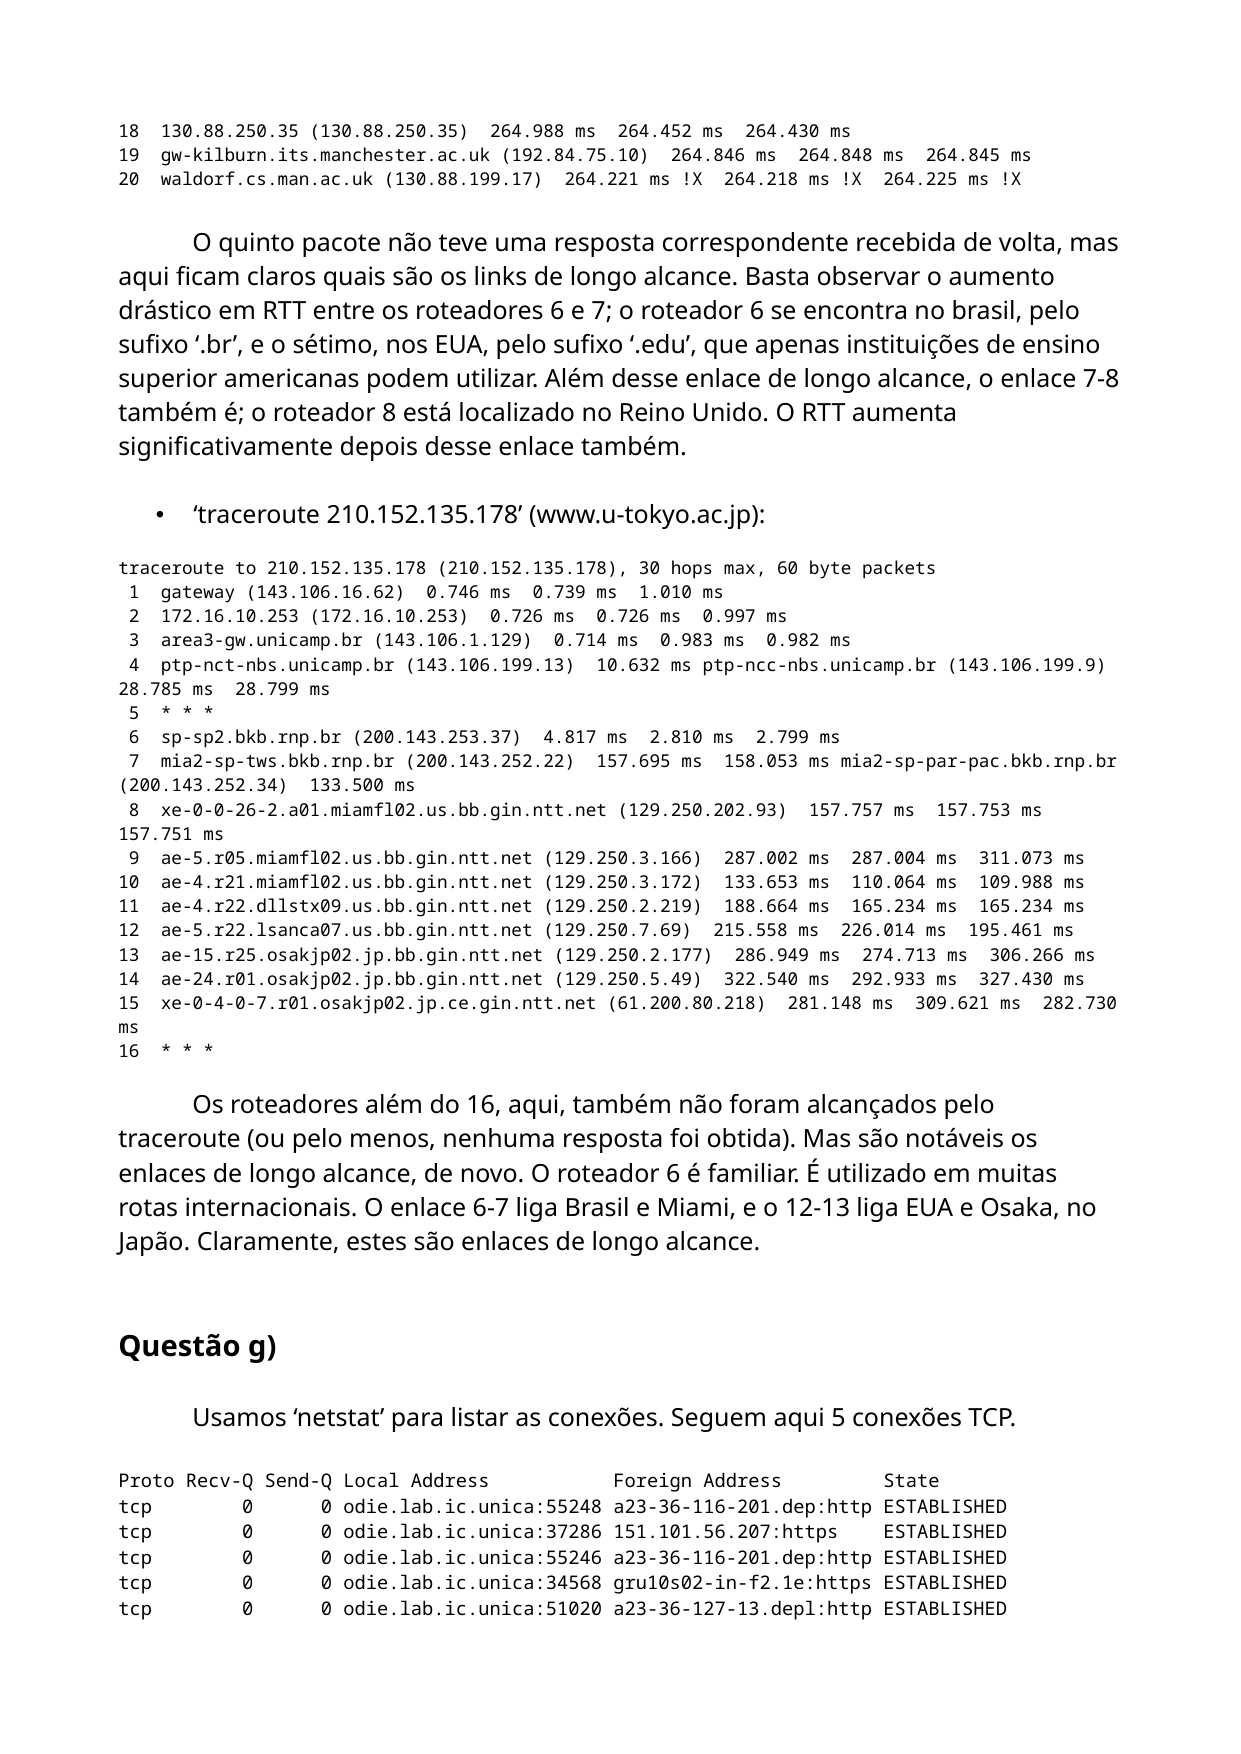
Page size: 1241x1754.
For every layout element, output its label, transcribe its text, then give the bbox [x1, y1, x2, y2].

text 7 mia2-sp-tws.bkb.rnp.br (200.143.252.22) 157.695 ms 158.053 ms mia2-sp-par-pac.bkb.rnp.br (200.143.252.34) 133.500 ms [118, 749, 1122, 797]
text Usamos ‘netstat’ para listar as conexões. Seguem aqui 5 conexões TCP. [118, 1399, 1122, 1433]
text 2 172.16.10.253 (172.16.10.253) 0.726 ms 0.726 ms 0.997 ms [118, 604, 1122, 628]
text Questão g) [118, 1326, 1122, 1365]
text tcp 0 0 odie.lab.ic.unica:55246 a23-36-116-201.dep:http ESTABLISHED [118, 1544, 1122, 1569]
text 20 waldorf.cs.man.ac.uk (130.88.199.17) 264.221 ms !X 264.218 ms !X 264.225 ms !X [118, 166, 1122, 191]
text 19 gw-kilburn.its.manchester.ac.uk (192.84.75.10) 264.846 ms 264.848 ms 264.845 ms [118, 142, 1122, 166]
text tcp 0 0 odie.lab.ic.unica:37286 151.101.56.207:https ESTABLISHED [118, 1518, 1122, 1544]
text 14 ae-24.r01.osakjp02.jp.bb.gin.ntt.net (129.250.5.49) 322.540 ms 292.933 ms 327.430 ms [118, 966, 1122, 990]
text 15 xe-0-4-0-7.r01.osakjp02.jp.ce.gin.ntt.net (61.200.80.218) 281.148 ms 309.621 ms 282.730 ms [118, 990, 1122, 1039]
text 8 xe-0-0-26-2.a01.miamfl02.us.bb.gin.ntt.net (129.250.202.93) 157.757 ms 157.753 ms 157.751 ms [118, 797, 1122, 845]
text O quinto pacote não teve uma resposta correspondente recebida de volta, mas aqui ficam claros quais são os links de longo alcance. Basta observar o aumento drástico em RTT entre os roteadores 6 e 7; o roteador 6 se encontra no brasil, pelo sufixo ‘.br’, e o sétimo, nos EUA, pelo sufixo ‘.edu’, que apenas instituições de ensino superior americanas podem utilizar. Além desse enlace de longo alcance, o enlace 7-8 também é; o roteador 8 está localizado no Reino Unido. O RTT aumenta significativamente depois desse enlace também. [118, 225, 1122, 463]
text 9 ae-5.r05.miamfl02.us.bb.gin.ntt.net (129.250.3.166) 287.002 ms 287.004 ms 311.073 ms [118, 845, 1122, 869]
list ‘traceroute 210.152.135.178’ (www.u-tokyo.ac.jp): [156, 497, 1122, 531]
text 13 ae-15.r25.osakjp02.jp.bb.gin.ntt.net (129.250.2.177) 286.949 ms 274.713 ms 306.266 ms [118, 942, 1122, 966]
text tcp 0 0 odie.lab.ic.unica:55248 a23-36-116-201.dep:http ESTABLISHED [118, 1493, 1122, 1518]
text 1 gateway (143.106.16.62) 0.746 ms 0.739 ms 1.010 ms [118, 579, 1122, 604]
text 16 * * * [118, 1039, 1122, 1063]
text 3 area3-gw.unicamp.br (143.106.1.129) 0.714 ms 0.983 ms 0.982 ms [118, 628, 1122, 652]
text tcp 0 0 odie.lab.ic.unica:51020 a23-36-127-13.depl:http ESTABLISHED [118, 1595, 1122, 1621]
text tcp 0 0 odie.lab.ic.unica:34568 gru10s02-in-f2.1e:https ESTABLISHED [118, 1569, 1122, 1595]
text Os roteadores além do 16, aqui, também não foram alcançados pelo traceroute (ou pelo menos, nenhuma resposta foi obtida). Mas são notáveis os enlaces de longo alcance, de novo. O roteador 6 é familiar. É utilizado em muitas rotas internacionais. O enlace 6-7 liga Brasil e Miami, e o 12-13 liga EUA e Osaka, no Japão. Claramente, estes são enlaces de longo alcance. [118, 1087, 1122, 1257]
text 5 * * * [118, 700, 1122, 724]
text 12 ae-5.r22.lsanca07.us.bb.gin.ntt.net (129.250.7.69) 215.558 ms 226.014 ms 195.461 ms [118, 918, 1122, 942]
text 11 ae-4.r22.dllstx09.us.bb.gin.ntt.net (129.250.2.219) 188.664 ms 165.234 ms 165.234 ms [118, 894, 1122, 918]
text 6 sp-sp2.bkb.rnp.br (200.143.253.37) 4.817 ms 2.810 ms 2.799 ms [118, 724, 1122, 749]
text traceroute to 210.152.135.178 (210.152.135.178), 30 hops max, 60 byte packets [118, 555, 1122, 579]
text 10 ae-4.r21.miamfl02.us.bb.gin.ntt.net (129.250.3.172) 133.653 ms 110.064 ms 109.988 ms [118, 869, 1122, 894]
text 4 ptp-nct-nbs.unicamp.br (143.106.199.13) 10.632 ms ptp-ncc-nbs.unicamp.br (143.106.199.9) 28.785 ms 28.799 ms [118, 652, 1122, 700]
text Proto Recv-Q Send-Q Local Address Foreign Address State [118, 1467, 1122, 1493]
text 18 130.88.250.35 (130.88.250.35) 264.988 ms 264.452 ms 264.430 ms [118, 118, 1122, 142]
